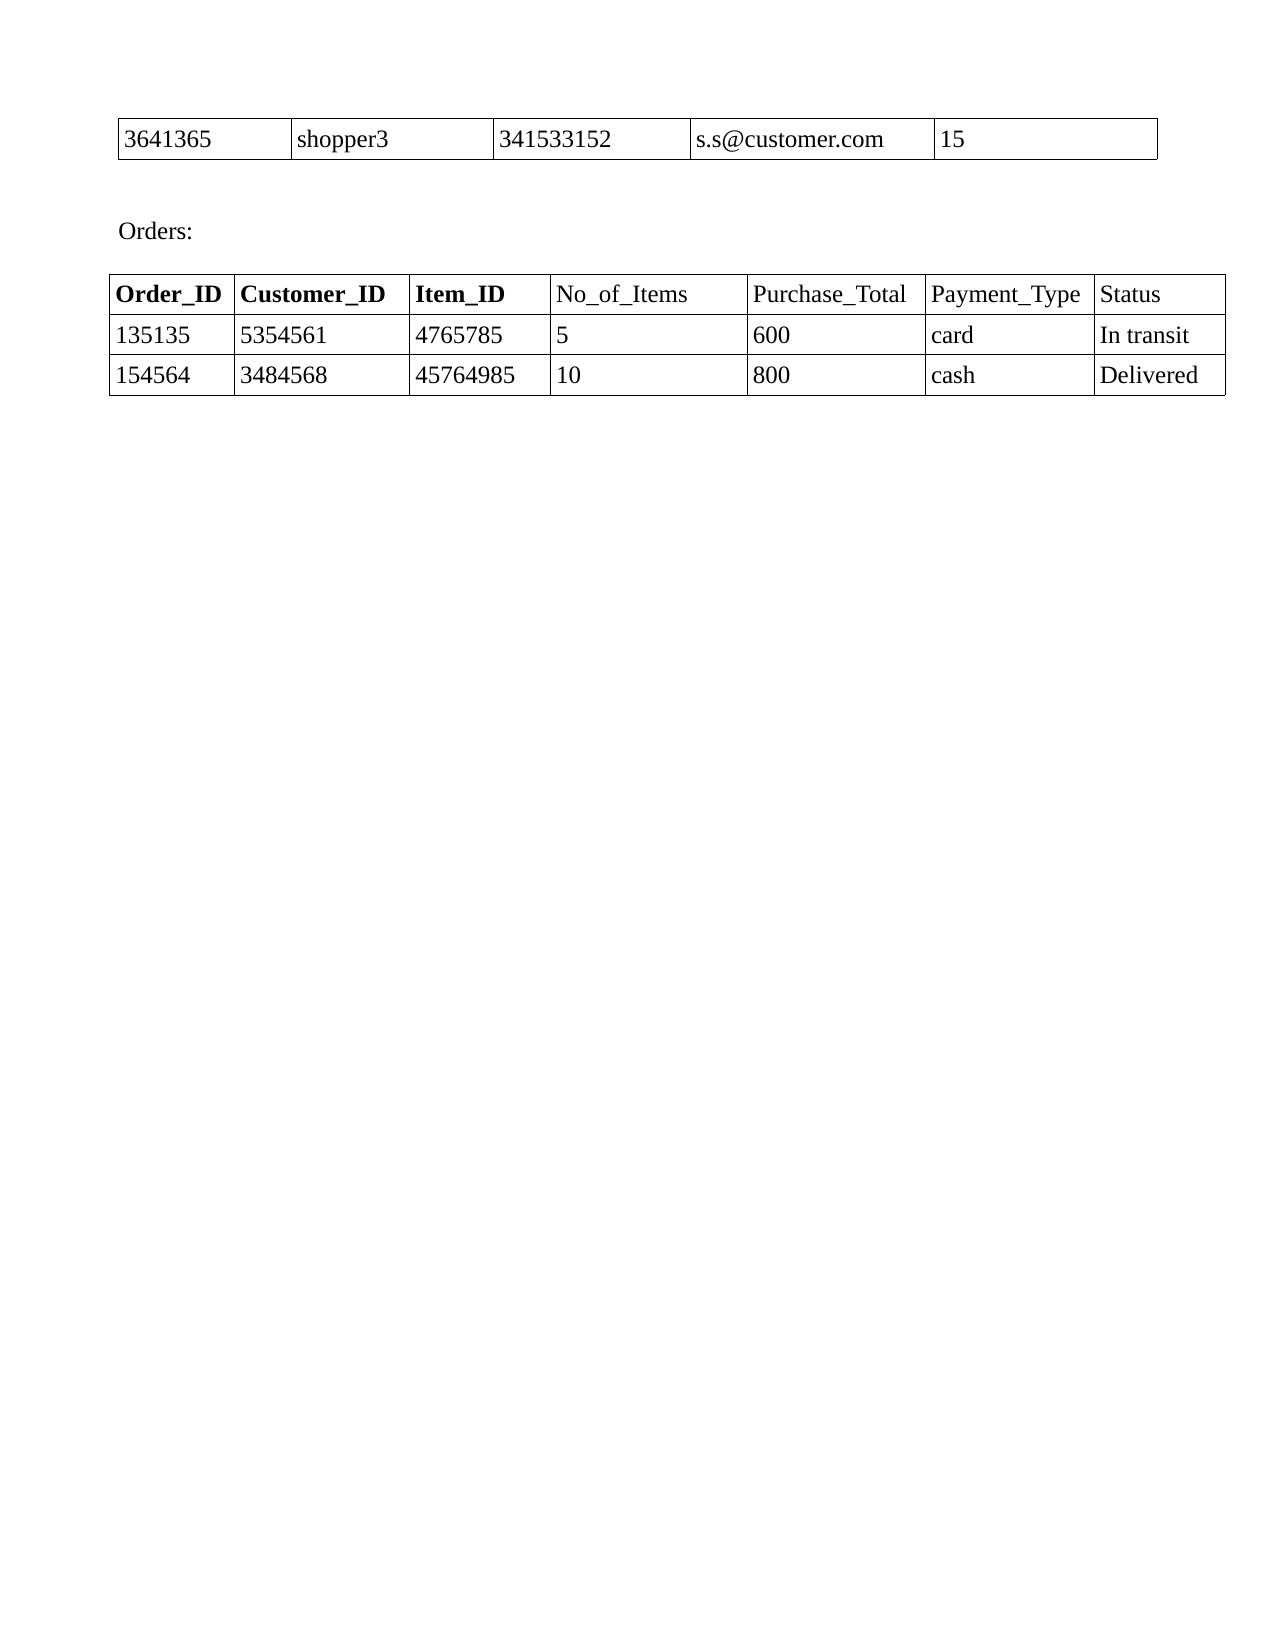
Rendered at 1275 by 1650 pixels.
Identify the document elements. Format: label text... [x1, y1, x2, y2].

table_cell Delivered [1095, 355, 1225, 394]
table_cell cash [926, 355, 1094, 394]
table_header No_of_Items [551, 275, 747, 314]
table_cell In transit [1095, 315, 1225, 354]
table_cell 341533152 [494, 119, 690, 158]
table_header Status [1095, 275, 1225, 314]
table_cell 5354561 [235, 315, 409, 354]
table_cell 4765785 [410, 315, 550, 354]
table_cell 15 [935, 119, 1157, 158]
table_cell card [926, 315, 1094, 354]
table_cell shopper3 [292, 119, 493, 158]
text Orders: [118, 216, 1157, 245]
table_cell 154564 [110, 355, 234, 394]
table_cell 3484568 [235, 355, 409, 394]
table_cell 10 [551, 355, 747, 394]
table_cell 600 [748, 315, 925, 354]
table_header Purchase_Total [748, 275, 925, 314]
table_header Item_ID [410, 275, 550, 314]
table_header Customer_ID [235, 275, 409, 314]
table_header Order_ID [110, 275, 234, 314]
table_cell s.s@customer.com [691, 119, 934, 158]
table_cell 135135 [110, 315, 234, 354]
table_cell 5 [551, 315, 747, 354]
table_header Payment_Type [926, 275, 1094, 314]
table_cell 45764985 [410, 355, 550, 394]
table_cell 800 [748, 355, 925, 394]
table_cell 3641365 [119, 119, 291, 158]
